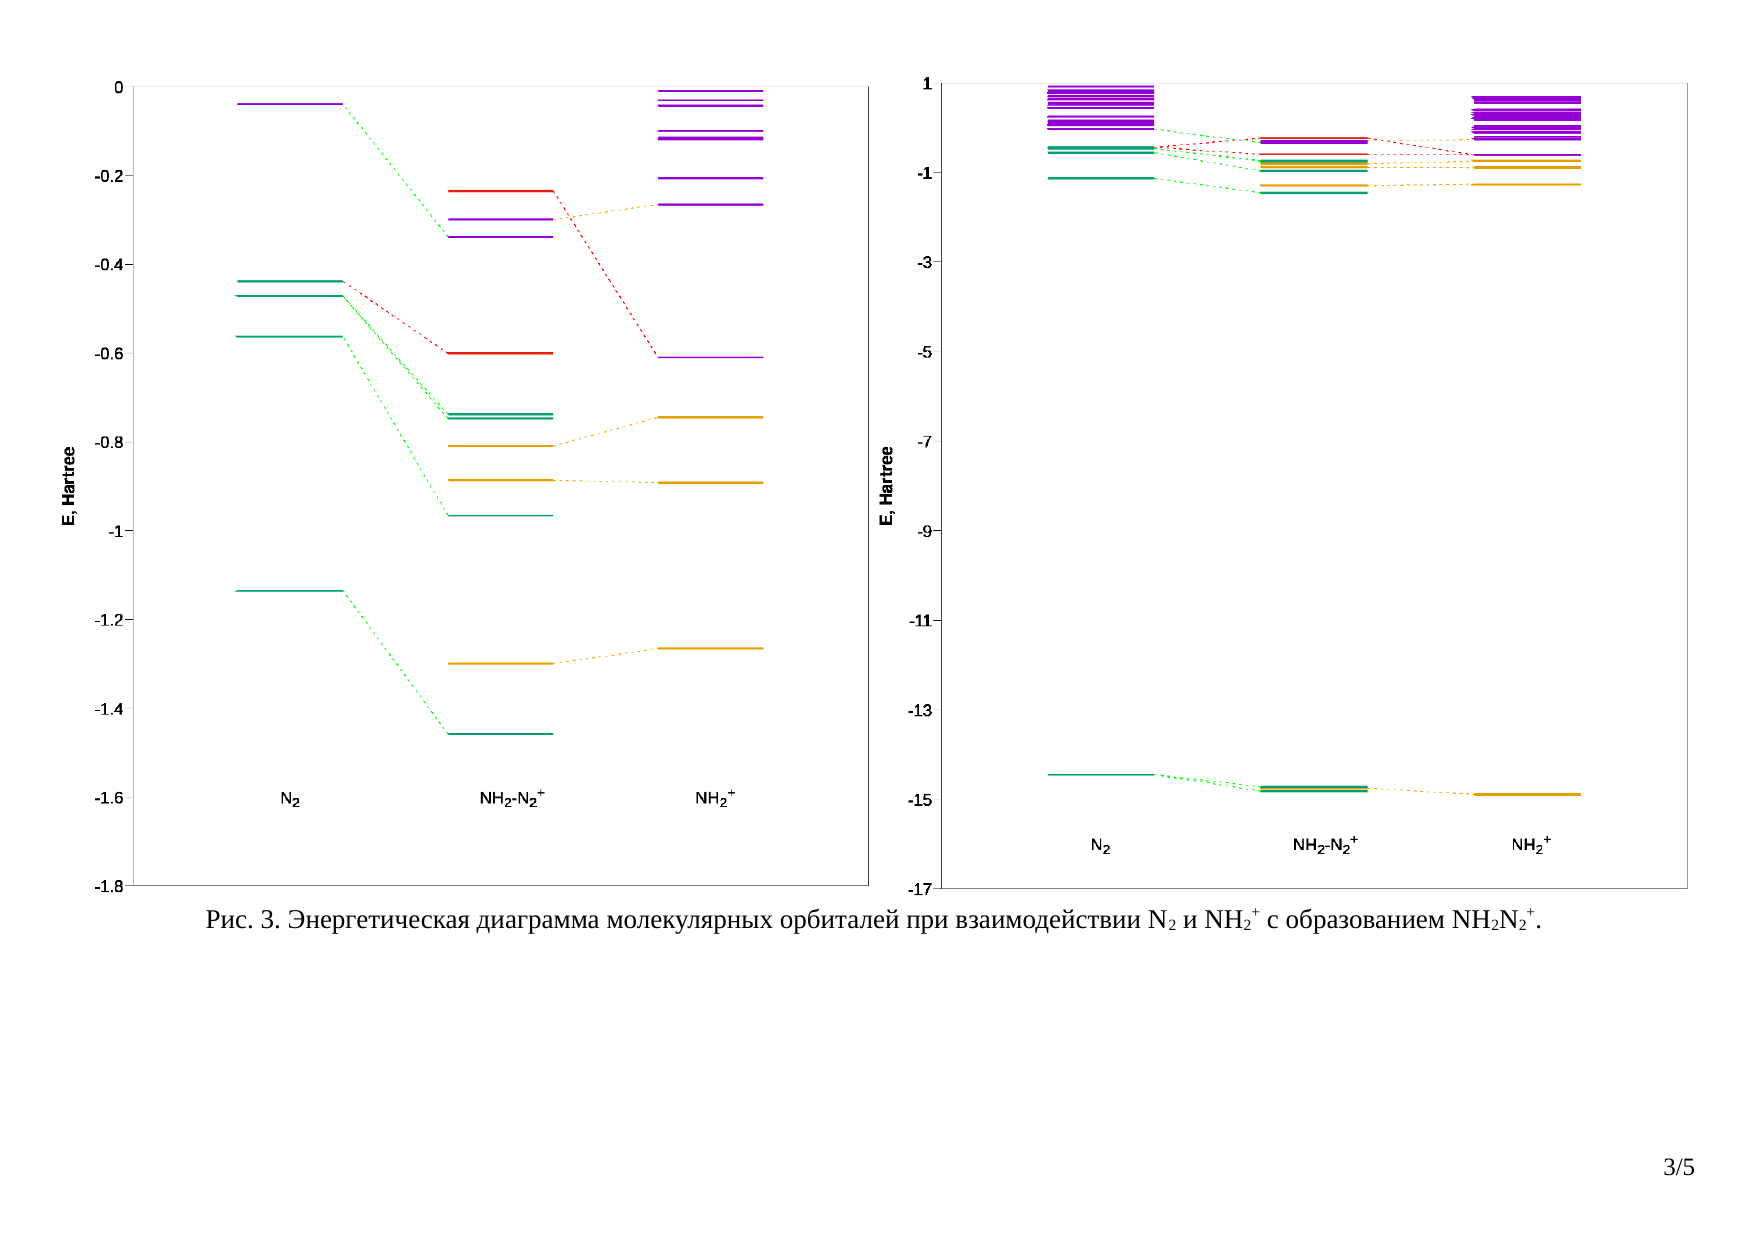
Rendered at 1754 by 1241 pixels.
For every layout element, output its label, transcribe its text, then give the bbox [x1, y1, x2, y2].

picture [59, 73, 1695, 903]
table_cell Рис. 3. Энергетическая диаграмма молекулярных орбиталей при взаимодействии N2 и NH2+ c образованием NH2N2+. [59, 903, 1695, 934]
